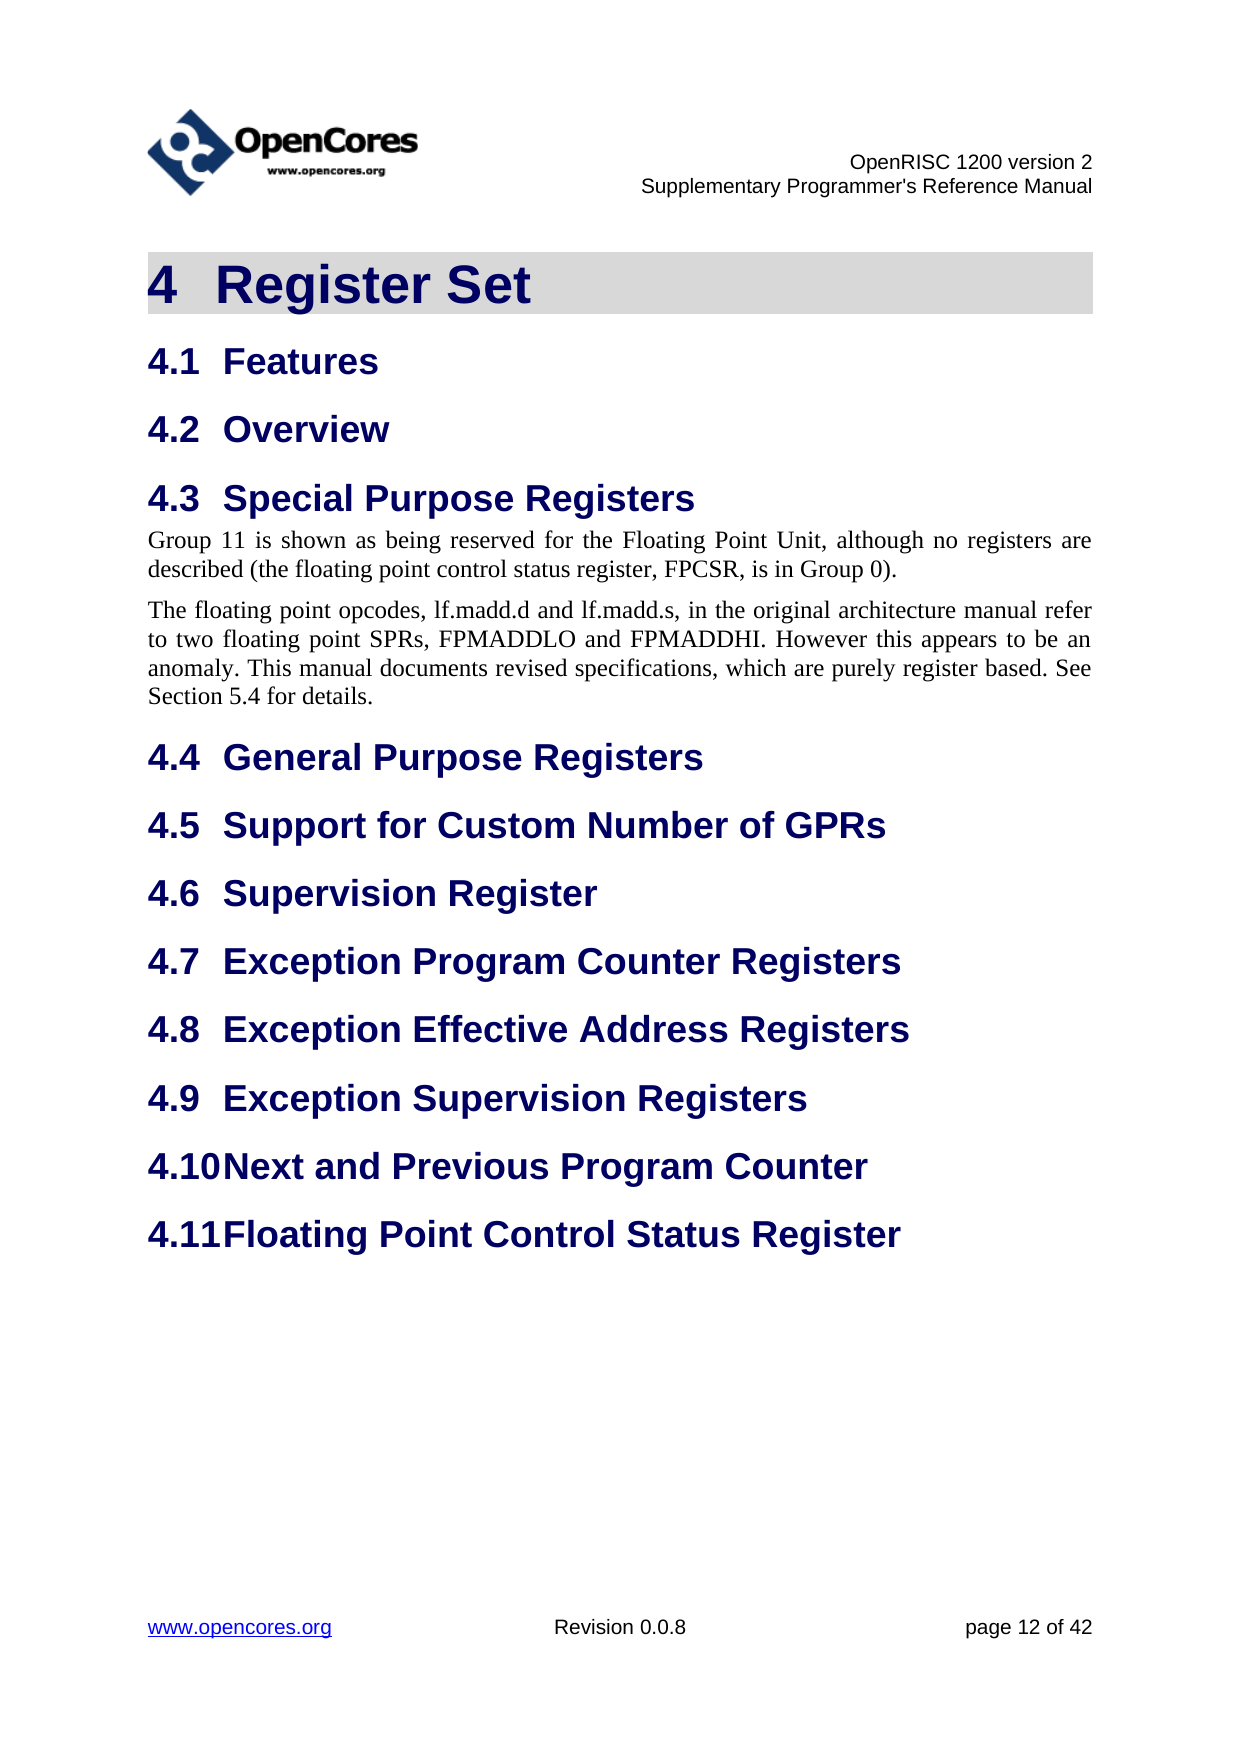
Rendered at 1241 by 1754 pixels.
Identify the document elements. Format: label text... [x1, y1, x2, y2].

subtitle Register Set [148, 252, 1093, 314]
subtitle Next and Previous Program Counter [148, 1144, 1093, 1187]
subtitle Special Purpose Registers [148, 476, 1093, 519]
subtitle Exception Program Counter Registers [148, 939, 1093, 983]
subtitle Supervision Register [148, 871, 1093, 914]
text The floating point opcodes, lf.madd.d and lf.madd.s, in the original architecture manual refer to two floating point SPRs, FPMADDLO and FPMADDHI. However this appears to be an anomaly. This manual documents revised specifications, which are purely register based. See Section 5.4 for details. [148, 595, 1093, 710]
subtitle Support for Custom Number of GPRs [148, 803, 1093, 846]
subtitle Exception Supervision Registers [148, 1076, 1093, 1119]
subtitle General Purpose Registers [148, 735, 1093, 778]
subtitle Overview [148, 408, 1093, 451]
picture [147, 109, 418, 196]
subtitle Exception Effective Address Registers [148, 1008, 1093, 1051]
text Group 11 is shown as being reserved for the Floating Point Unit, although no registers are described (the floating point control status register, FPCSR, is in Group 0). [148, 525, 1093, 583]
subtitle Floating Point Control Status Register [148, 1212, 1093, 1255]
subtitle Features [148, 339, 1093, 383]
